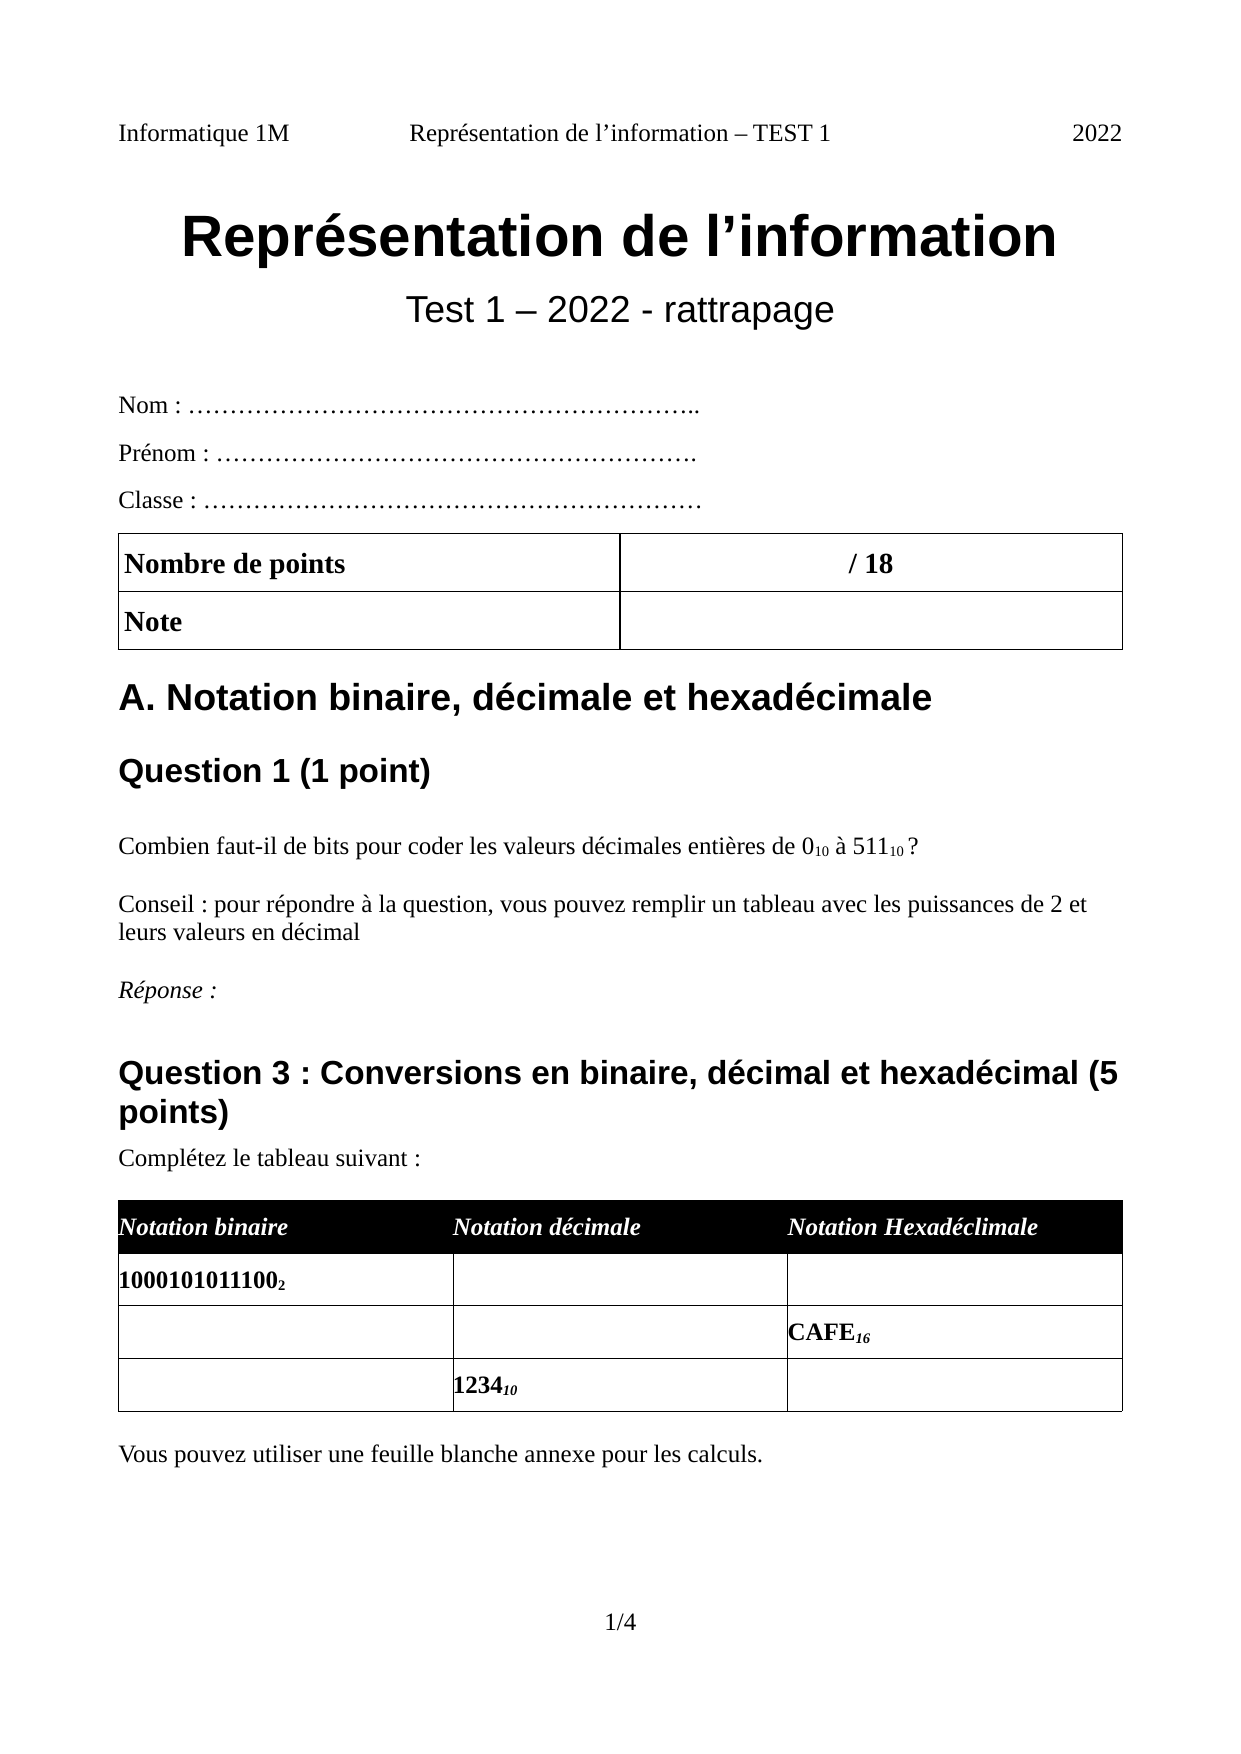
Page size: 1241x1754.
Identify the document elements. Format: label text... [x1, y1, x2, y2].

subtitle Question 3 : Conversions en binaire, décimal et hexadécimal (5 points) [118, 1053, 1122, 1130]
text Prénom : …………………………………………………. [118, 438, 1122, 467]
table_header Nombre de points [119, 534, 619, 591]
table_cell [454, 1254, 787, 1305]
subtitle A. Notation binaire, décimale et hexadécimale [118, 675, 1122, 718]
title Représentation de l’information [118, 201, 1122, 268]
text Vous pouvez utiliser une feuille blanche annexe pour les calculs. [118, 1439, 1122, 1468]
text Complétez le tableau suivant : [118, 1143, 1122, 1171]
table_cell [454, 1306, 787, 1358]
subtitle Test 1 – 2022 - rattrapage [118, 287, 1122, 330]
table_cell [621, 592, 1122, 649]
table_header Notation binaire [119, 1201, 453, 1253]
table_cell [119, 1306, 453, 1358]
table_header Notation décimale [454, 1201, 787, 1253]
table_header Notation Hexadéclimale [788, 1201, 1122, 1253]
table_cell [788, 1359, 1122, 1411]
subtitle Question 1 (1 point) [118, 752, 1122, 790]
table_header / 18 [621, 534, 1122, 591]
table_cell 123410 [454, 1359, 787, 1411]
text Réponse : [118, 975, 1122, 1004]
table_cell CAFE16 [788, 1306, 1122, 1358]
table_cell [119, 1359, 453, 1411]
table_cell Note [119, 592, 619, 649]
text Nom : …………………………………………………….. [118, 390, 1122, 419]
text Combien faut-il de bits pour coder les valeurs décimales entières de 010 à 51110 ? [118, 831, 1122, 860]
text Classe : …………………………………………………… [118, 486, 1122, 514]
text Conseil : pour répondre à la question, vous pouvez remplir un tableau avec les puissances de 2 et leurs valeurs en décimal [118, 889, 1122, 946]
table_cell [788, 1254, 1122, 1305]
table_cell 10001010111002 [119, 1254, 453, 1305]
